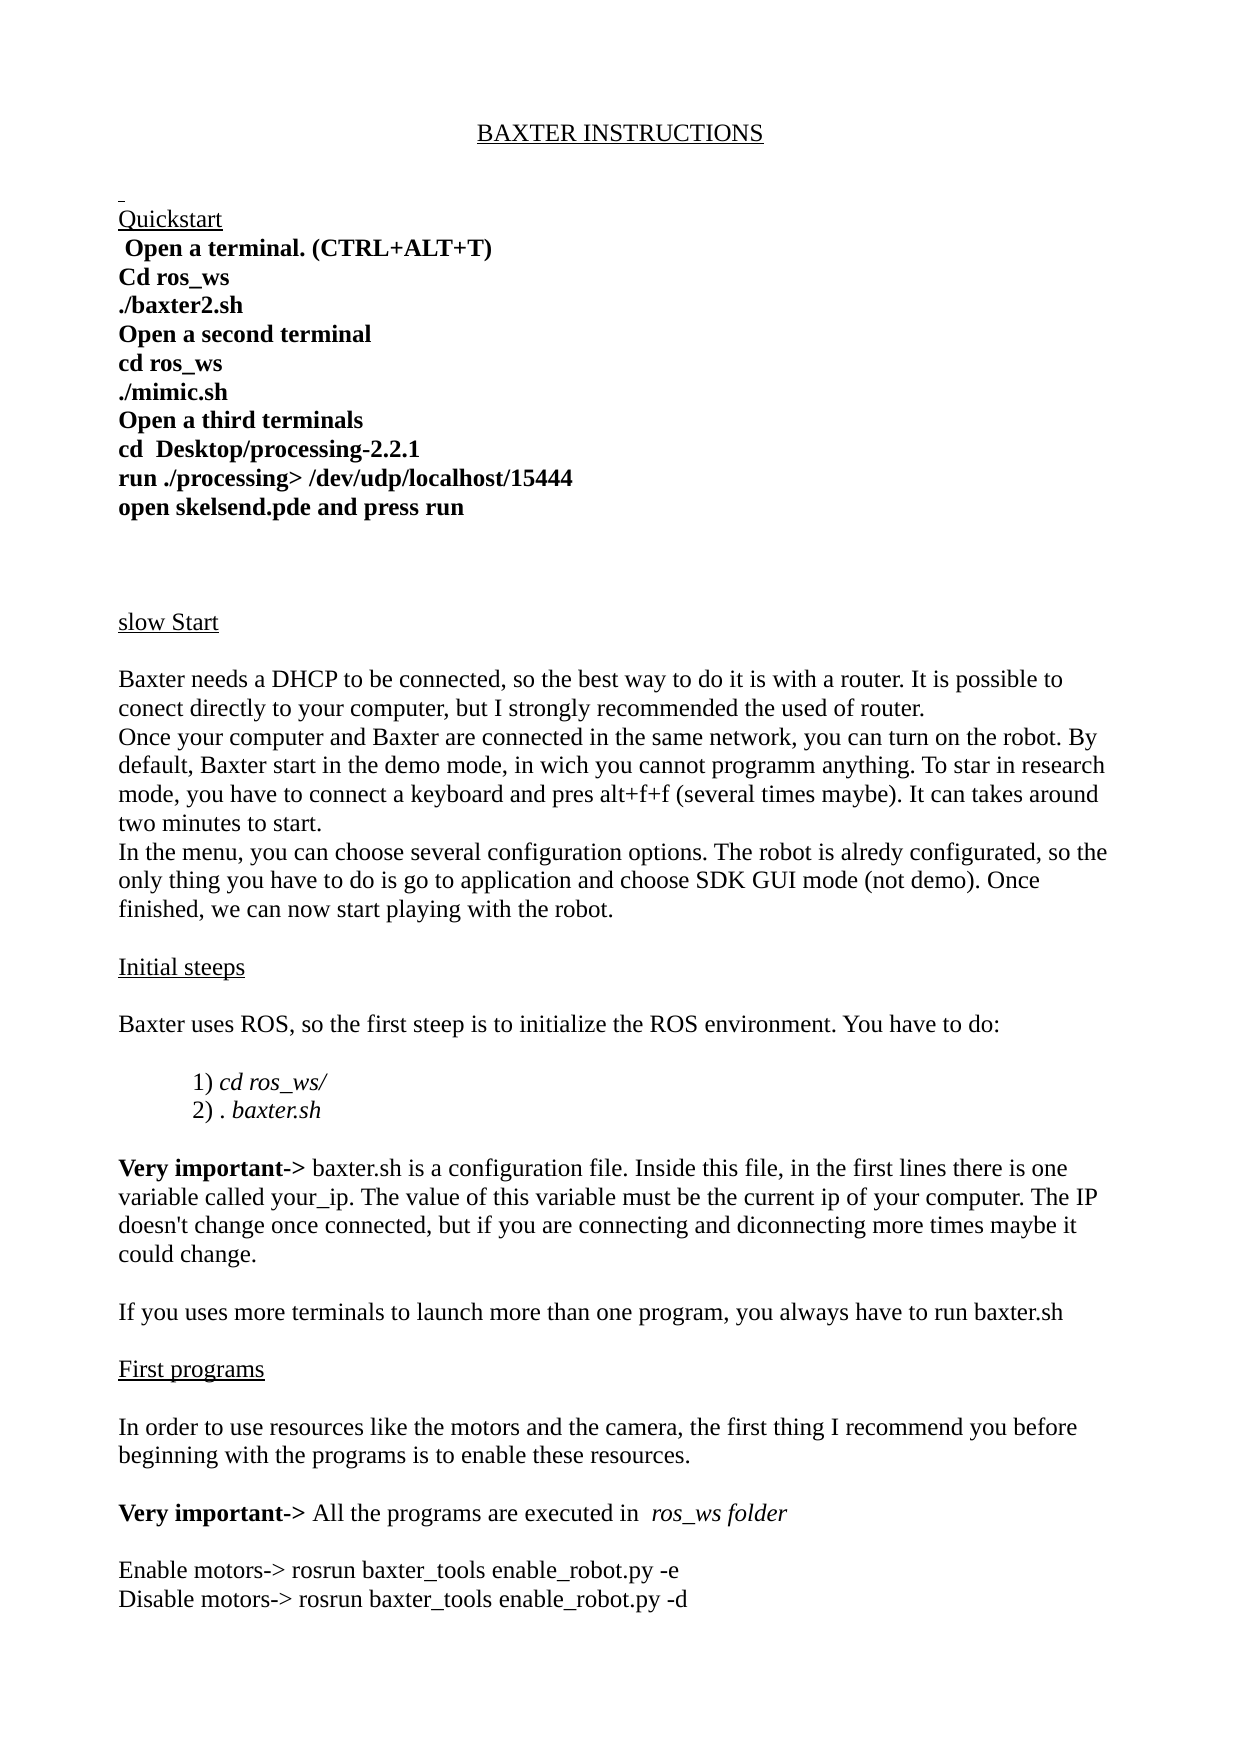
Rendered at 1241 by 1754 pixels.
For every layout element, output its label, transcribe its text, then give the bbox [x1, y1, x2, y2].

text open skelsend.pde and press run [118, 492, 1122, 521]
text cd ros_ws [118, 348, 1122, 377]
text In the menu, you can choose several configuration options. The robot is alredy configurated, so the only thing you have to do is go to application and choose SDK GUI mode (not demo). Once finished, we can now start playing with the robot. [118, 837, 1122, 923]
text Quickstart [118, 204, 1122, 233]
text run ./processing> /dev/udp/localhost/15444 [118, 463, 1122, 492]
text Open a terminal. (CTRL+ALT+T) [118, 233, 1122, 262]
text Open a second terminal [118, 319, 1122, 348]
text Very important-> baxter.sh is a configuration file. Inside this file, in the first lines there is one variable called your_ip. The value of this variable must be the current ip of your computer. The IP doesn't change once connected, but if you are connecting and diconnecting more times maybe it could change. [118, 1153, 1122, 1268]
text ./baxter2.sh [118, 291, 1122, 319]
text Disable motors-> rosrun baxter_tools enable_robot.py -d [118, 1584, 1122, 1613]
text 1) cd ros_ws/ [118, 1067, 1122, 1096]
text In order to use resources like the motors and the camera, the first thing I recommend you before beginning with the programs is to enable these resources. [118, 1412, 1122, 1469]
text Baxter needs a DHCP to be connected, so the best way to do it is with a router. It is possible to conect directly to your computer, but I strongly recommended the used of router. [118, 664, 1122, 722]
text slow Start [118, 607, 1122, 636]
text If you uses more terminals to launch more than one program, you always have to run baxter.sh [118, 1297, 1122, 1326]
text Very important-> All the programs are executed in ros_ws folder [118, 1498, 1122, 1527]
text Cd ros_ws [118, 262, 1122, 291]
text 2) . baxter.sh [118, 1096, 1122, 1124]
text Enable motors-> rosrun baxter_tools enable_robot.py -e [118, 1556, 1122, 1584]
text Once your computer and Baxter are connected in the same network, you can turn on the robot. By default, Baxter start in the demo mode, in wich you cannot programm anything. To star in research mode, you have to connect a keyboard and pres alt+f+f (several times maybe). It can takes around two minutes to start. [118, 722, 1122, 837]
text Open a third terminals [118, 406, 1122, 434]
text Initial steeps [118, 952, 1122, 981]
text cd Desktop/processing-2.2.1 [118, 434, 1122, 463]
text Baxter uses ROS, so the first steep is to initialize the ROS environment. You have to do: [118, 1009, 1122, 1038]
text BAXTER INSTRUCTIONS [118, 118, 1122, 147]
text First programs [118, 1354, 1122, 1383]
text ./mimic.sh [118, 377, 1122, 406]
